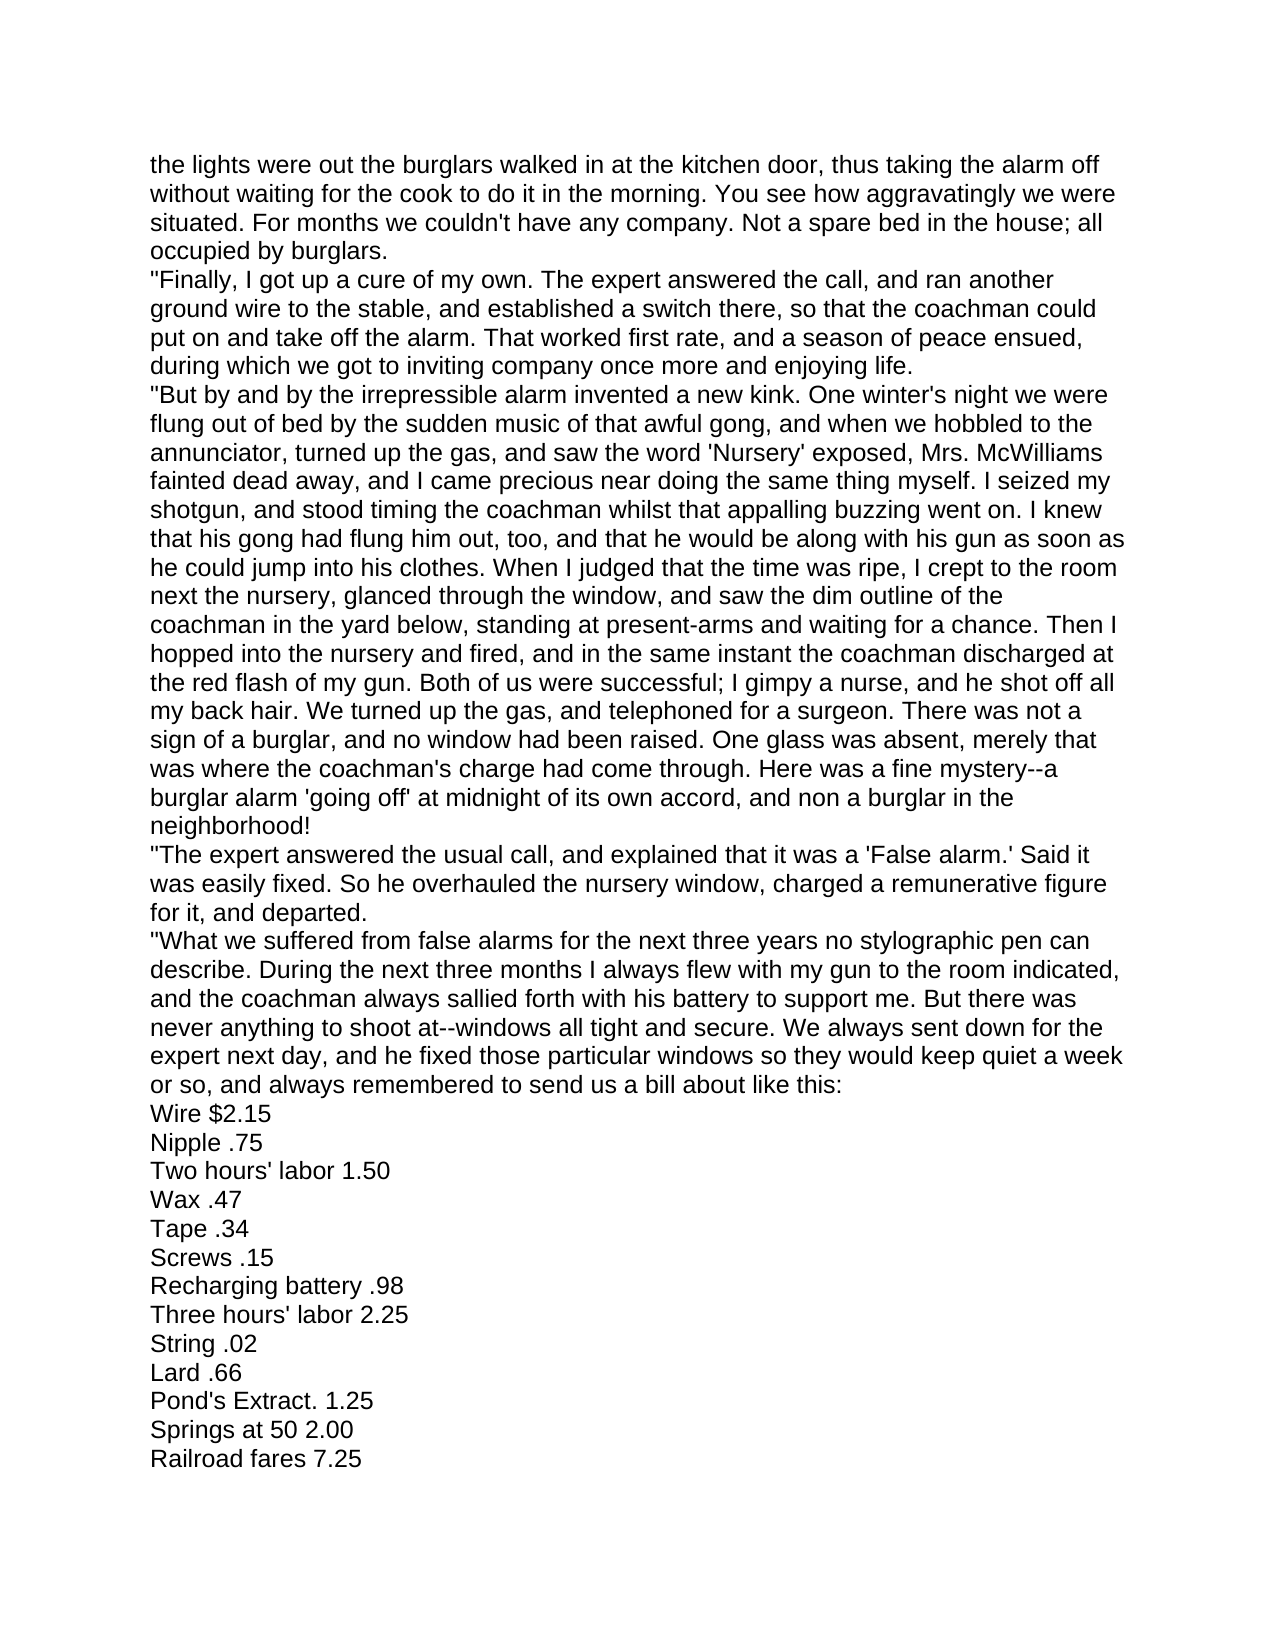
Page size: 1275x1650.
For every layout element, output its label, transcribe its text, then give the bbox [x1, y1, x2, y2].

text Railroad fares 7.25 [150, 1444, 1125, 1472]
text Springs at 50 2.00 [150, 1415, 1125, 1444]
text Lard .66 [150, 1357, 1125, 1386]
text Nipple .75 [150, 1127, 1125, 1156]
text String .02 [150, 1329, 1125, 1357]
text the lights were out the burglars walked in at the kitchen door, thus taking the alarm off without waiting for the cook to do it in the morning. You see how aggravatingly we were situated. For months we couldn't have any company. Not a spare bed in the house; all occupied by burglars. [150, 150, 1125, 265]
text "But by and by the irrepressible alarm invented a new kink. One winter's night we were flung out of bed by the sudden music of that awful gong, and when we hobbled to the annunciator, turned up the gas, and saw the word 'Nursery' exposed, Mrs. McWilliams fainted dead away, and I came precious near doing the same thing myself. I seized my shotgun, and stood timing the coachman whilst that appalling buzzing went on. I knew that his gong had flung him out, too, and that he would be along with his gun as soon as he could jump into his clothes. When I judged that the time was ripe, I crept to the room next the nursery, glanced through the window, and saw the dim outline of the coachman in the yard below, standing at present-arms and waiting for a chance. Then I hopped into the nursery and fired, and in the same instant the coachman discharged at the red flash of my gun. Both of us were successful; I gimpy a nurse, and he shot off all my back hair. We turned up the gas, and telephoned for a surgeon. There was not a sign of a burglar, and no window had been raised. One glass was absent, merely that was where the coachman's charge had come through. Here was a fine mystery--a burglar alarm 'going off' at midnight of its own accord, and non a burglar in the neighborhood! [150, 380, 1125, 840]
text Three hours' labor 2.25 [150, 1300, 1125, 1329]
text Recharging battery .98 [150, 1271, 1125, 1300]
text Tape .34 [150, 1214, 1125, 1242]
text Screws .15 [150, 1242, 1125, 1271]
text Wire $2.15 [150, 1099, 1125, 1127]
text Wax .47 [150, 1185, 1125, 1214]
text "Finally, I got up a cure of my own. The expert answered the call, and ran another ground wire to the stable, and established a switch there, so that the coachman could put on and take off the alarm. That worked first rate, and a season of peace ensued, during which we got to inviting company once more and enjoying life. [150, 265, 1125, 380]
text Pond's Extract. 1.25 [150, 1386, 1125, 1415]
text Two hours' labor 1.50 [150, 1156, 1125, 1185]
text "The expert answered the usual call, and explained that it was a 'False alarm.' Said it was easily fixed. So he overhauled the nursery window, charged a remunerative figure for it, and departed. [150, 840, 1125, 926]
text "What we suffered from false alarms for the next three years no stylographic pen can describe. During the next three months I always flew with my gun to the room indicated, and the coachman always sallied forth with his battery to support me. But there was never anything to shoot at--windows all tight and secure. We always sent down for the expert next day, and he fixed those particular windows so they would keep quiet a week or so, and always remembered to send us a bill about like this: [150, 926, 1125, 1099]
